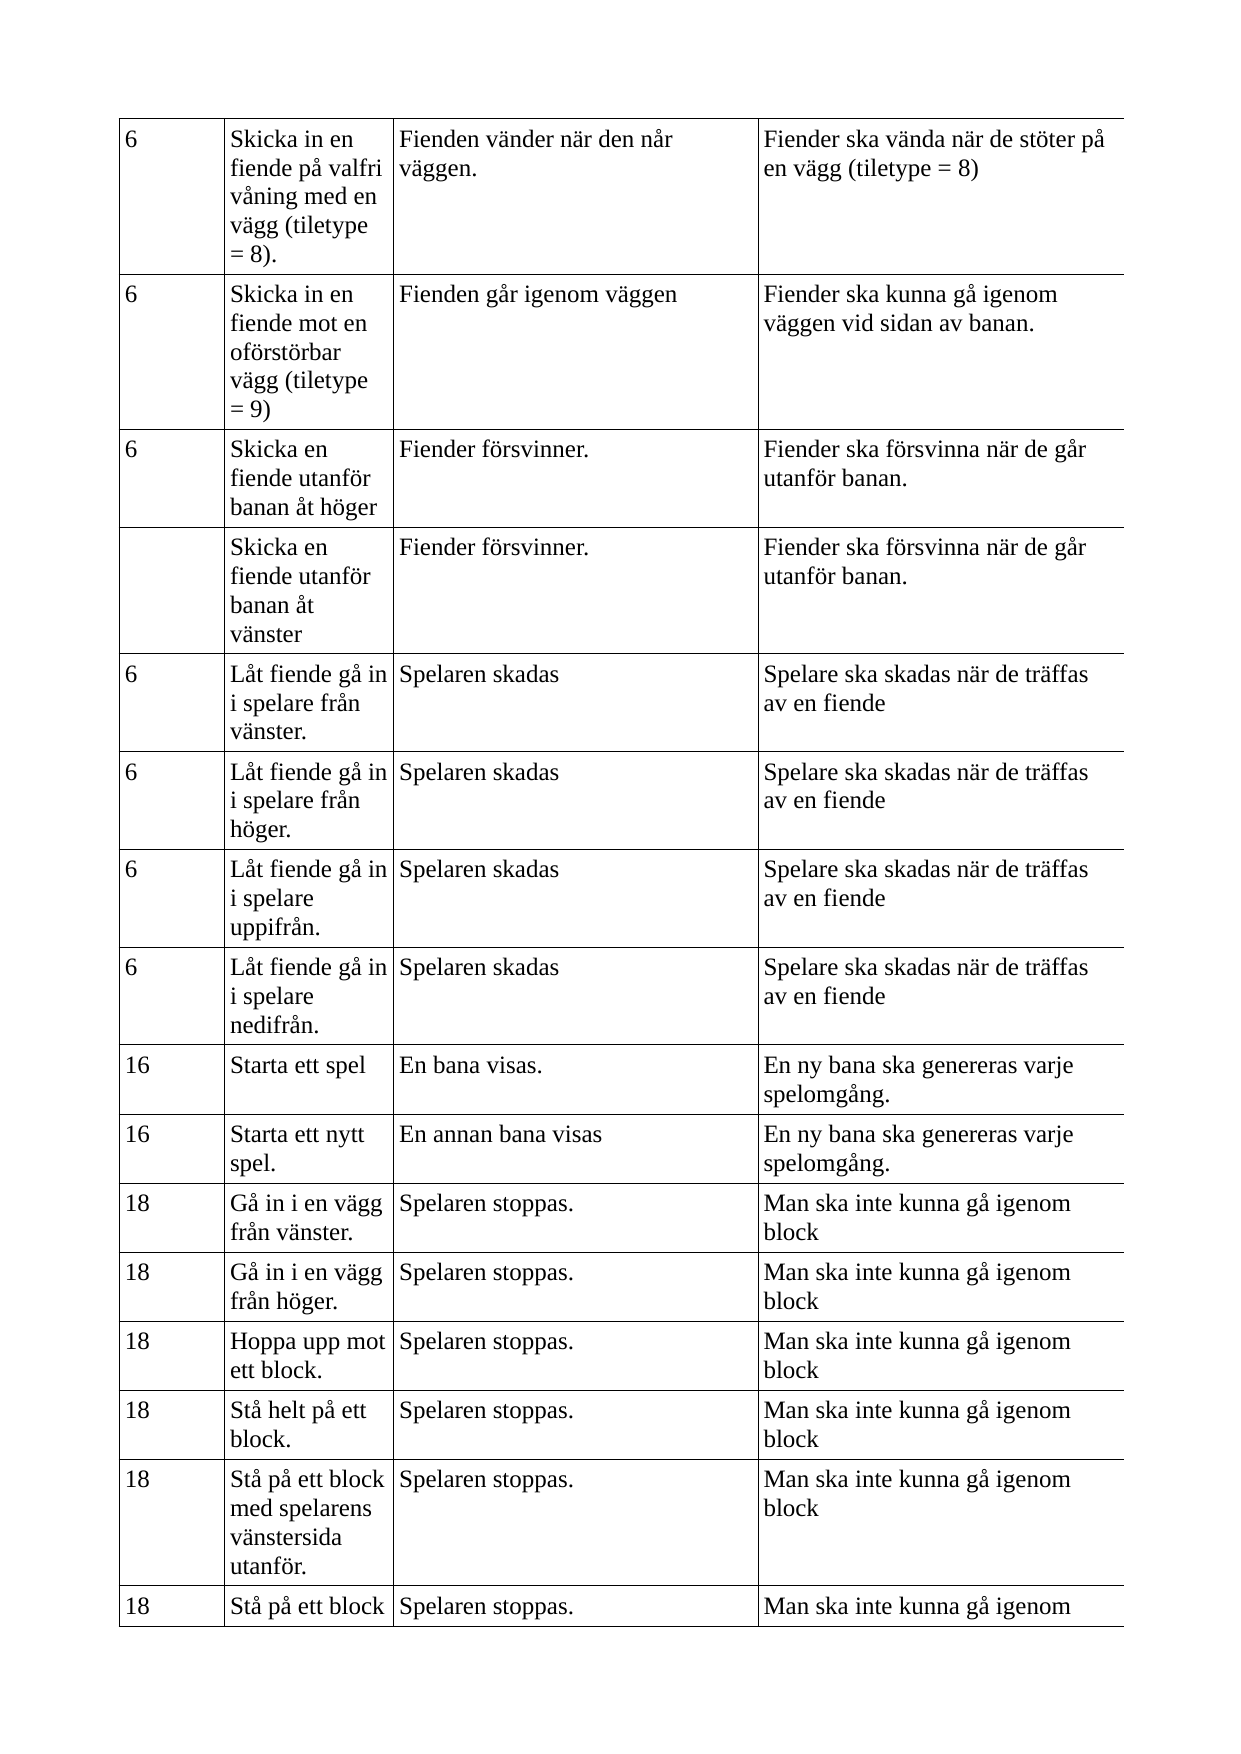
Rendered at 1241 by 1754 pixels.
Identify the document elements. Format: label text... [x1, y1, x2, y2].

table_cell Spelaren skadas [394, 654, 758, 751]
table_cell Fiender ska vända när de stöter på en vägg (tiletype = 8) [759, 119, 1123, 273]
table_cell Skicka en fiende utanför banan åt höger [225, 430, 393, 527]
table_cell Spelaren stoppas. [394, 1253, 758, 1321]
table_cell En ny bana ska genereras varje spelomgång. [759, 1045, 1123, 1113]
table_cell Låt fiende gå in i spelare nedifrån. [225, 948, 393, 1044]
table_cell Man ska inte kunna gå igenom block [759, 1184, 1123, 1252]
table_cell Spelaren skadas [394, 948, 758, 1044]
table_cell Fiender ska kunna gå igenom väggen vid sidan av banan. [759, 275, 1123, 429]
table_cell En annan bana visas [394, 1115, 758, 1182]
table_cell Skicka in en fiende mot en oförstörbar vägg (tiletype = 9) [225, 275, 393, 429]
table_cell 16 [120, 1115, 224, 1182]
table_cell Fienden går igenom väggen [394, 275, 758, 429]
table_cell Gå in i en vägg från vänster. [225, 1184, 393, 1252]
table_cell 18 [120, 1586, 224, 1626]
table_cell Spelare ska skadas när de träffas av en fiende [759, 948, 1123, 1044]
table_cell Man ska inte kunna gå igenom [759, 1586, 1123, 1626]
table_cell Fiender försvinner. [394, 528, 758, 653]
table_cell Spelaren stoppas. [394, 1460, 758, 1585]
table_cell 6 [120, 119, 224, 273]
table_cell Spelare ska skadas när de träffas av en fiende [759, 752, 1123, 849]
table_cell Spelaren skadas [394, 752, 758, 849]
table_cell En ny bana ska genereras varje spelomgång. [759, 1115, 1123, 1182]
table_cell 18 [120, 1391, 224, 1459]
table_cell 6 [120, 752, 224, 849]
table_cell 18 [120, 1253, 224, 1321]
table_cell Spelaren skadas [394, 850, 758, 947]
table_cell 6 [120, 948, 224, 1044]
table_cell Stå på ett block [225, 1586, 393, 1626]
table_cell Stå på ett block med spelarens vänstersida utanför. [225, 1460, 393, 1585]
table_cell 16 [120, 1045, 224, 1113]
table_cell Man ska inte kunna gå igenom block [759, 1460, 1123, 1585]
table_cell Spelare ska skadas när de träffas av en fiende [759, 850, 1123, 947]
table_cell [120, 528, 224, 653]
table_cell 18 [120, 1184, 224, 1252]
table_cell Låt fiende gå in i spelare från höger. [225, 752, 393, 849]
table_cell 6 [120, 275, 224, 429]
table_cell Man ska inte kunna gå igenom block [759, 1322, 1123, 1390]
table_cell 6 [120, 850, 224, 947]
table_cell Spelaren stoppas. [394, 1184, 758, 1252]
table_cell 18 [120, 1460, 224, 1585]
table_cell Starta ett nytt spel. [225, 1115, 393, 1182]
table_cell Starta ett spel [225, 1045, 393, 1113]
table_cell Man ska inte kunna gå igenom block [759, 1391, 1123, 1459]
table_cell Spelaren stoppas. [394, 1322, 758, 1390]
table_cell 6 [120, 654, 224, 751]
table_cell Stå helt på ett block. [225, 1391, 393, 1459]
table_cell Låt fiende gå in i spelare uppifrån. [225, 850, 393, 947]
table_cell Hoppa upp mot ett block. [225, 1322, 393, 1390]
table_cell Spelaren stoppas. [394, 1586, 758, 1626]
table_cell Skicka in en fiende på valfri våning med en vägg (tiletype = 8). [225, 119, 393, 273]
table_cell 6 [120, 430, 224, 527]
table_cell Skicka en fiende utanför banan åt vänster [225, 528, 393, 653]
table_cell Låt fiende gå in i spelare från vänster. [225, 654, 393, 751]
table_cell En bana visas. [394, 1045, 758, 1113]
table_cell Fienden vänder när den når väggen. [394, 119, 758, 273]
table_cell 18 [120, 1322, 224, 1390]
table_cell Spelare ska skadas när de träffas av en fiende [759, 654, 1123, 751]
table_cell Fiender ska försvinna när de går utanför banan. [759, 528, 1123, 653]
table_cell Gå in i en vägg från höger. [225, 1253, 393, 1321]
table_cell Fiender ska försvinna när de går utanför banan. [759, 430, 1123, 527]
table_cell Spelaren stoppas. [394, 1391, 758, 1459]
table_cell Fiender försvinner. [394, 430, 758, 527]
table_cell Man ska inte kunna gå igenom block [759, 1253, 1123, 1321]
